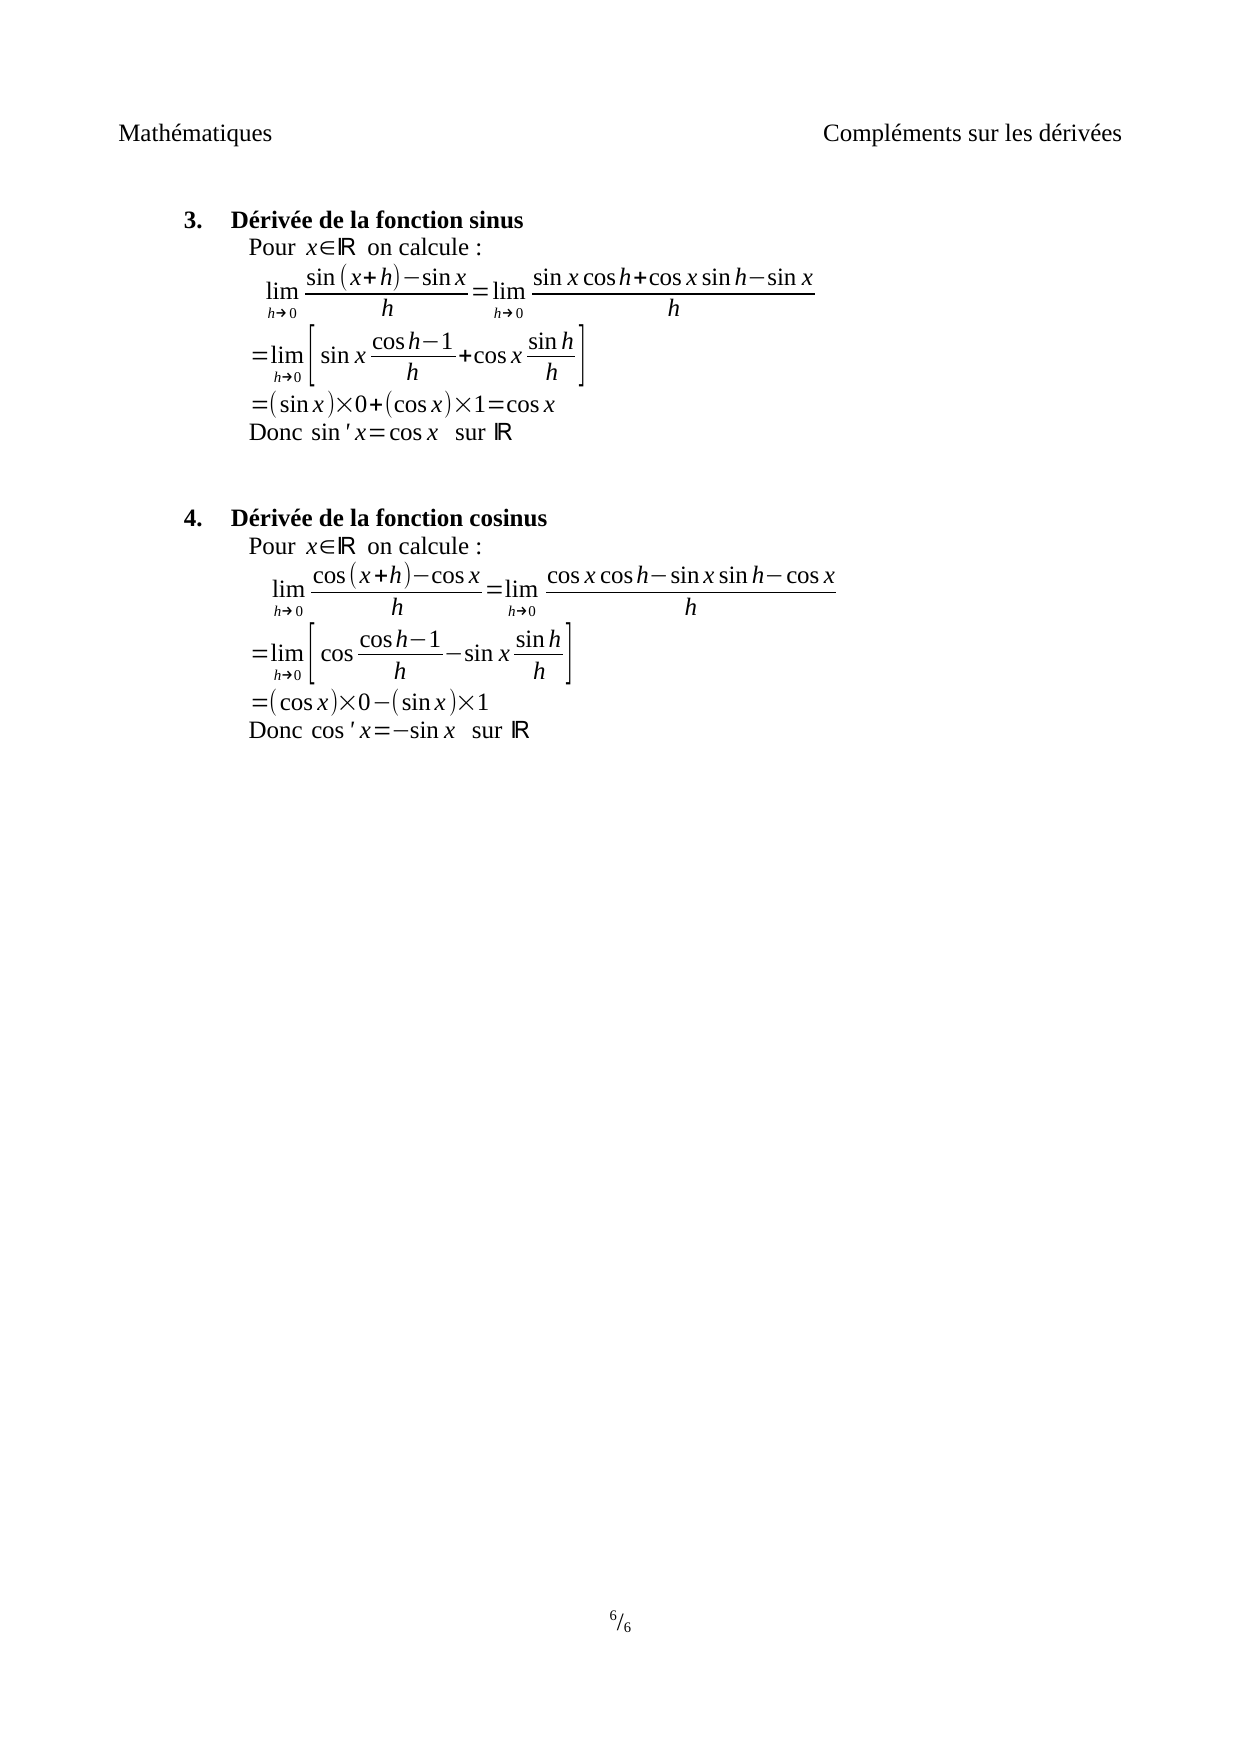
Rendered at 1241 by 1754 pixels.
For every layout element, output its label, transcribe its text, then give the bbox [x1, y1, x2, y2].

list Dérivée de la fonction cosinus [193, 503, 1122, 532]
list Dérivée de la fonction sinus [193, 205, 1122, 234]
